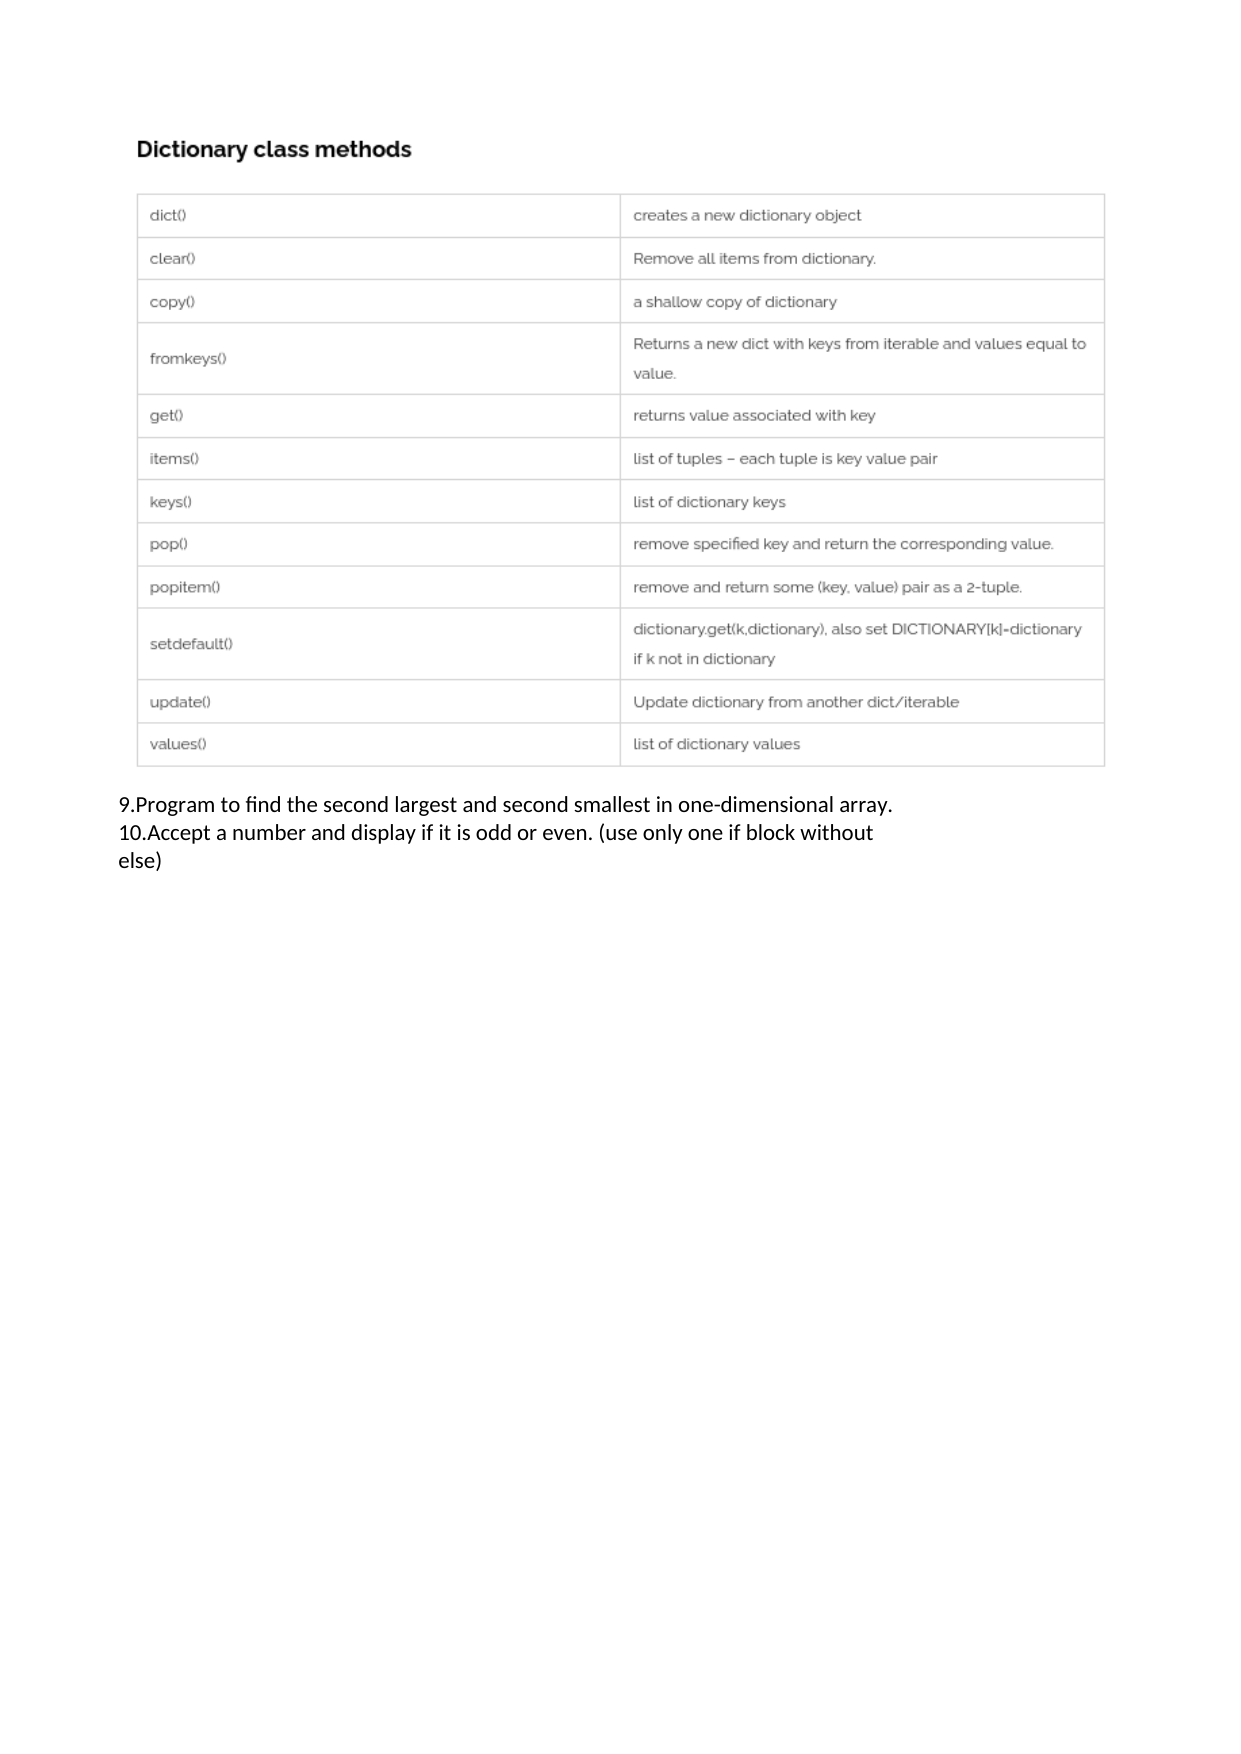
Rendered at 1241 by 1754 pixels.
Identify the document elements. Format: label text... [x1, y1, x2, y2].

text 9.Program to find the second largest and second smallest in one-dimensional array. [118, 790, 1122, 818]
text else) [118, 846, 1122, 874]
text 10.Accept a number and display if it is odd or even. (use only one if block without [118, 818, 1122, 846]
